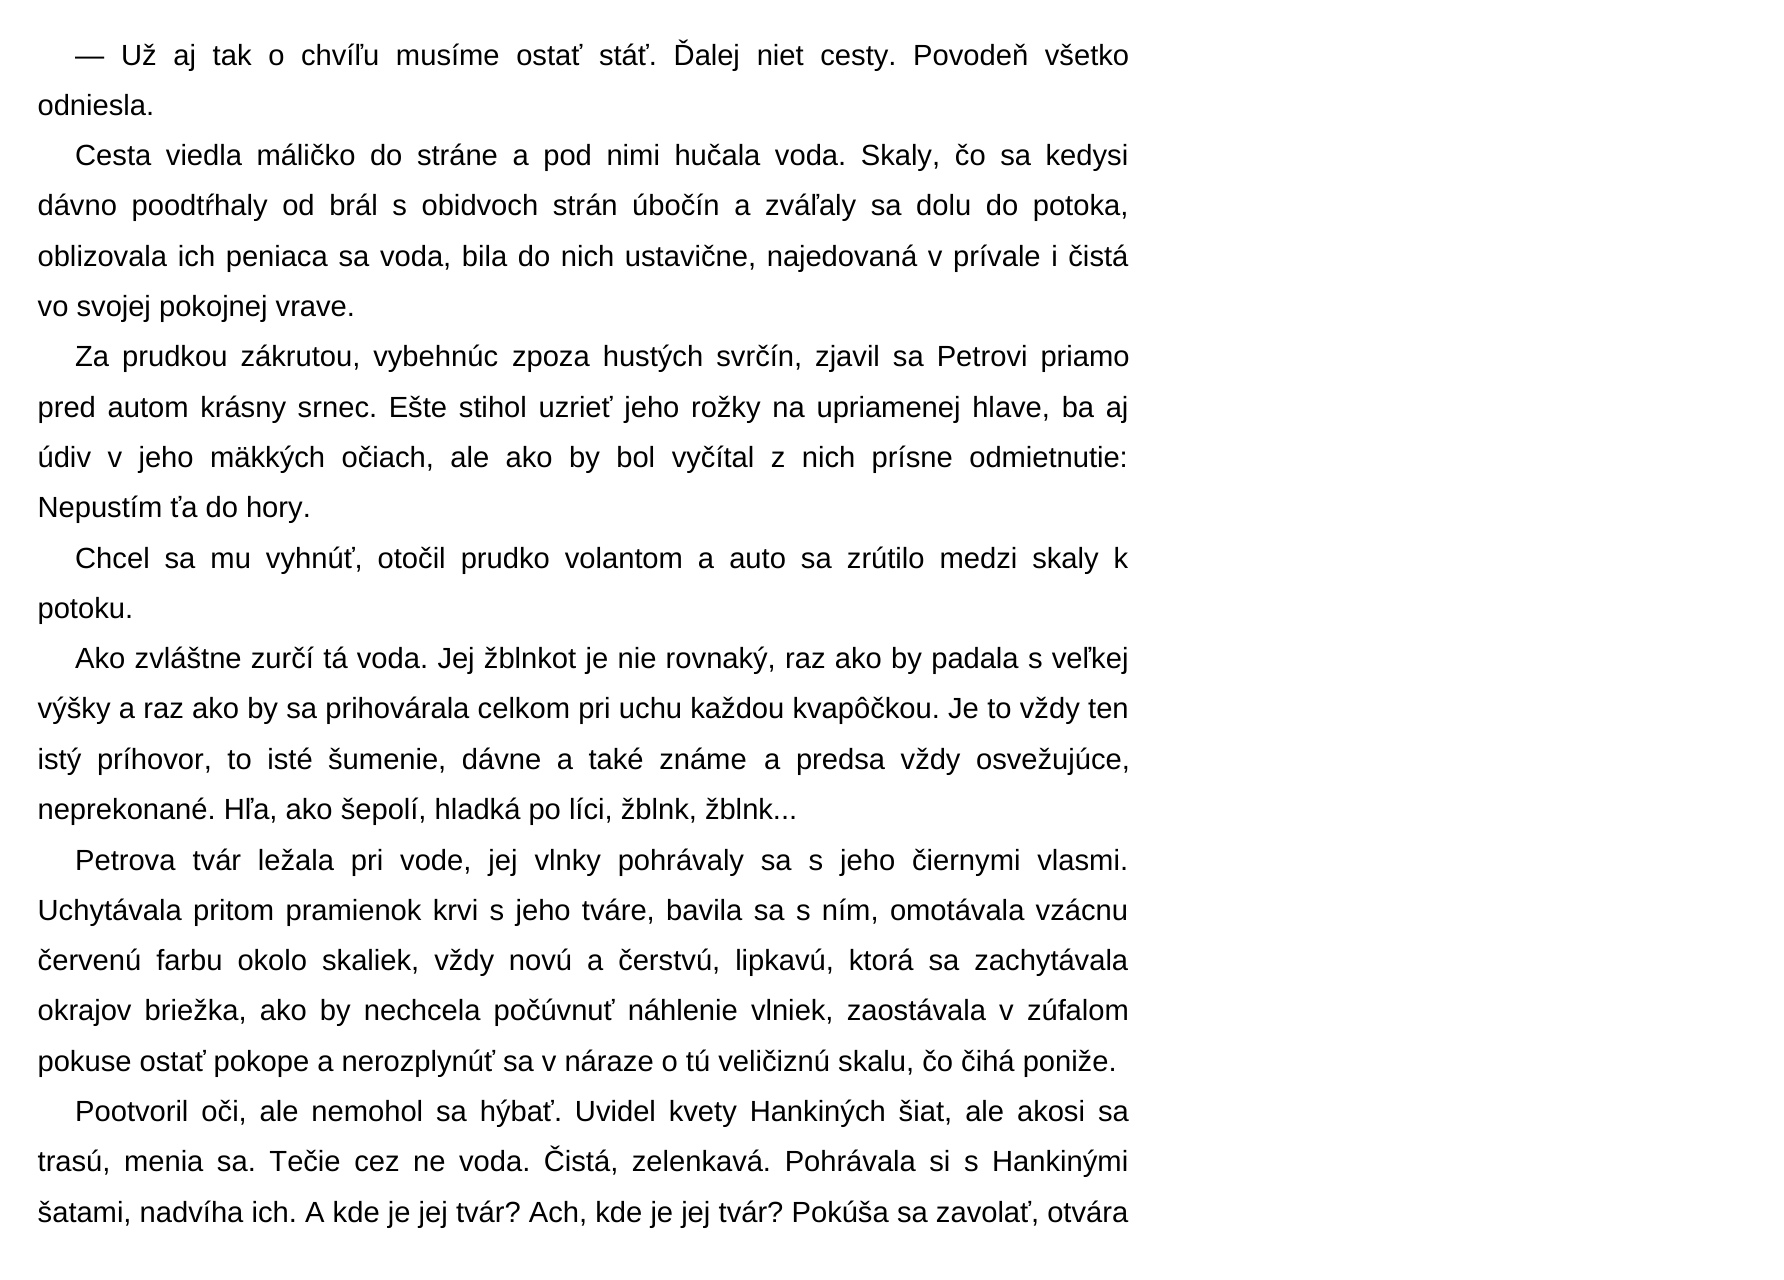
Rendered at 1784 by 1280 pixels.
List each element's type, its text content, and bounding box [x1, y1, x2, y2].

text Petrova tvár ležala pri vode, jej vlnky pohrávaly sa s jeho čiernymi vlasmi. Uchytávala pritom pramienok krvi s jeho tváre, bavila sa s ním, omotávala vzácnu červenú farbu okolo skaliek, vždy novú a čerstvú, lipkavú, ktorá sa zachytávala okrajov briežka, ako by nechcela počúvnuť náhlenie vlniek, zaostávala v zúfalom pokuse ostať pokope a nerozplynúť sa v náraze o tú veličiznú skalu, čo čihá poniže. [37, 842, 1130, 1077]
text — Už aj tak o chvíľu musíme ostať stáť. Ďalej niet cesty. Povodeň všetko odniesla. [37, 37, 1130, 121]
text Pootvoril oči, ale nemohol sa hýbať. Uvidel kvety Hankiných šiat, ale akosi sa trasú, menia sa. Tečie cez ne voda. Čistá, zelenkavá. Pohrávala si s Hankinými šatami, nadvíha ich. A kde je jej tvár? Ach, kde je jej tvár? Pokúša sa zavolať, otvára [37, 1094, 1130, 1228]
text Cesta viedla máličko do stráne a pod nimi hučala voda. Skaly, čo sa kedysi dávno poodtŕhaly od brál s obidvoch strán úbočín a zváľaly sa dolu do potoka, oblizovala ich peniaca sa voda, bila do nich ustavične, najedovaná v prívale i čistá vo svojej pokojnej vrave. [37, 138, 1130, 323]
text Za prudkou zákrutou, vybehnúc zpoza hustých svrčín, zjavil sa Petrovi priamo pred autom krásny srnec. Ešte stihol uzrieť jeho rožky na upriamenej hlave, ba aj údiv v jeho mäkkých očiach, ale ako by bol vyčítal z nich prísne odmietnutie: Nepustím ťa do hory. [37, 339, 1130, 524]
text Chcel sa mu vyhnúť, otočil prudko volantom a auto sa zrútilo medzi skaly k potoku. [37, 541, 1130, 624]
text Ako zvláštne zurčí tá voda. Jej žblnkot je nie rovnaký, raz ako by padala s veľkej výšky a raz ako by sa prihovárala celkom pri uchu každou kvapôčkou. Je to vždy ten istý príhovor, to isté šumenie, dávne a také známe a predsa vždy osvežujúce, neprekonané. Hľa, ako šepolí, hladká po líci, žblnk, žblnk... [37, 641, 1130, 826]
